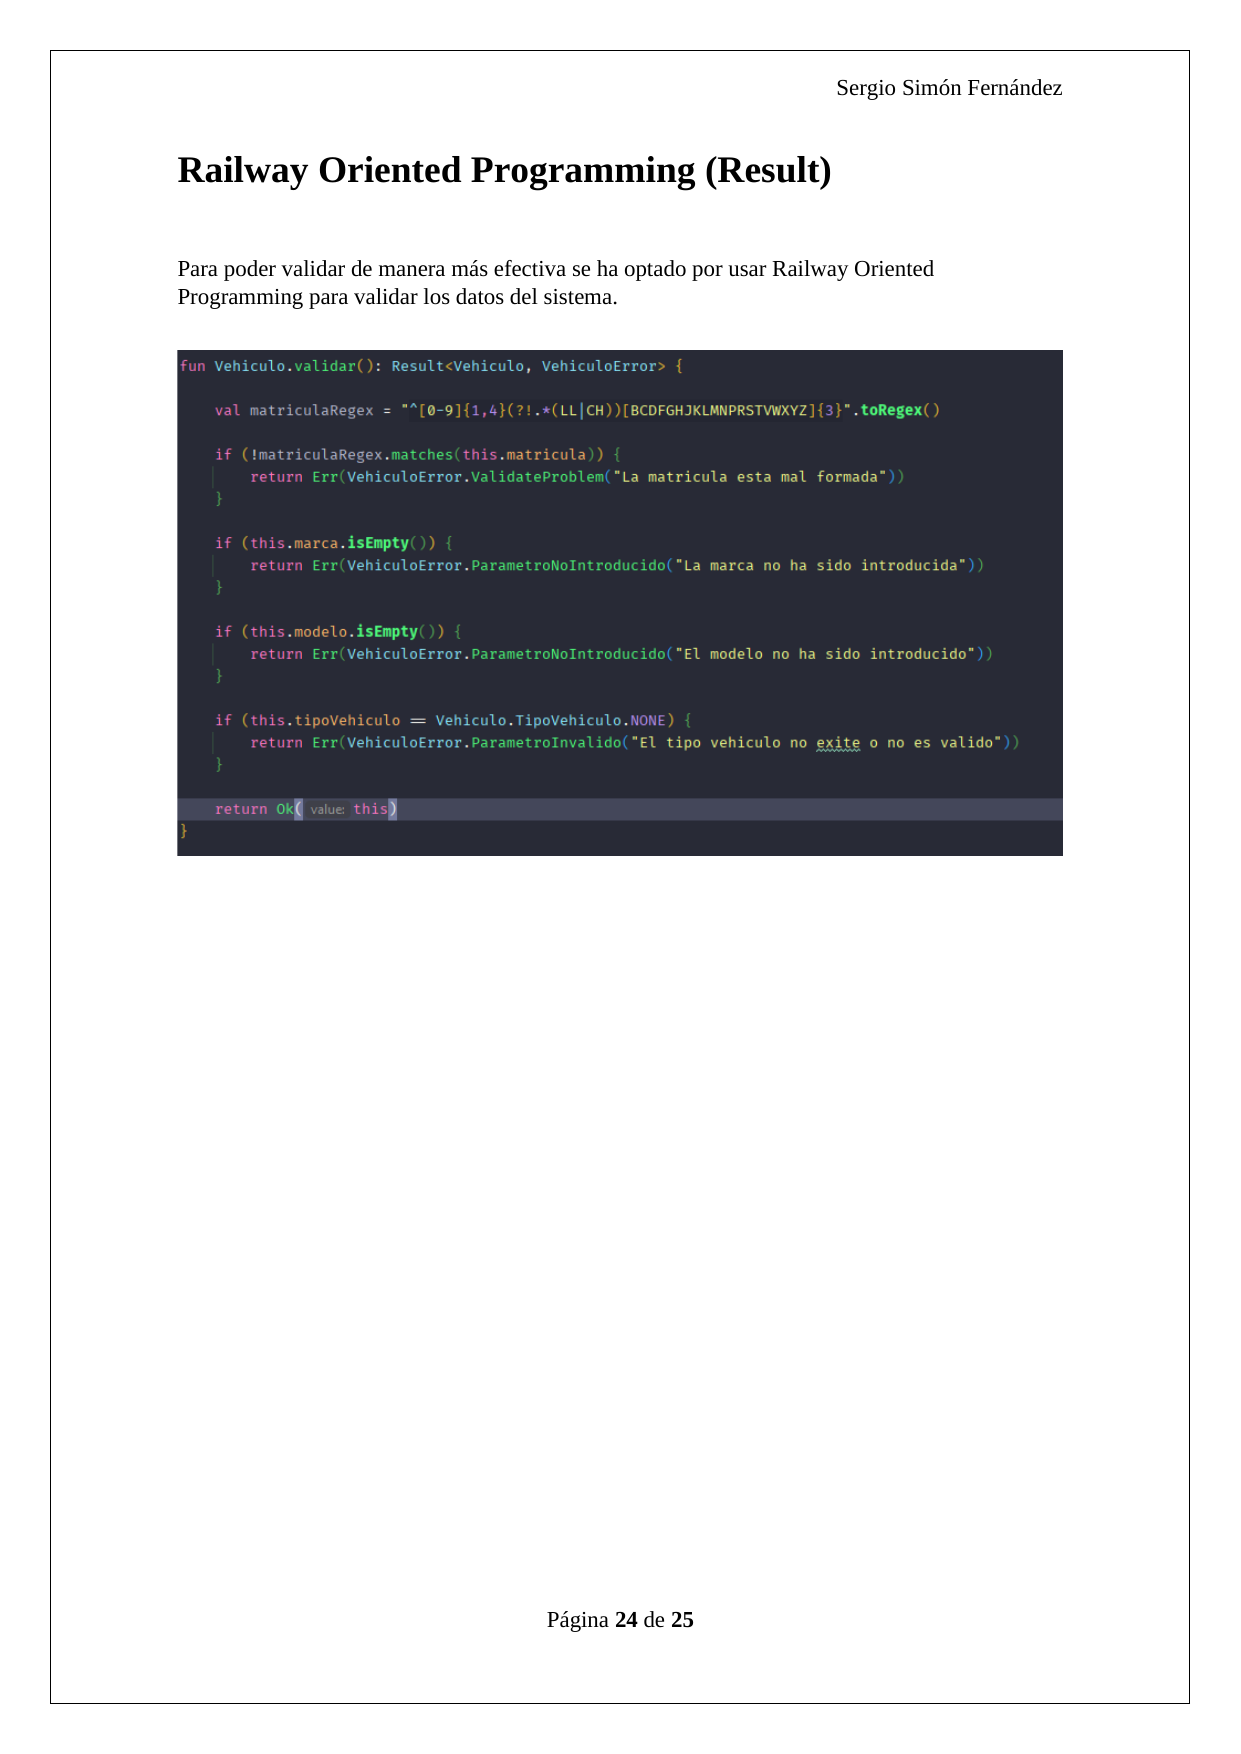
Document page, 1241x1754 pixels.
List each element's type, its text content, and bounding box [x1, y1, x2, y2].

picture [177, 350, 1063, 856]
text Para poder validar de manera más efectiva se ha optado por usar Railway Oriented Programming para validar los datos del sistema. [177, 255, 1063, 309]
text Railway Oriented Programming (Result) [177, 148, 1063, 191]
